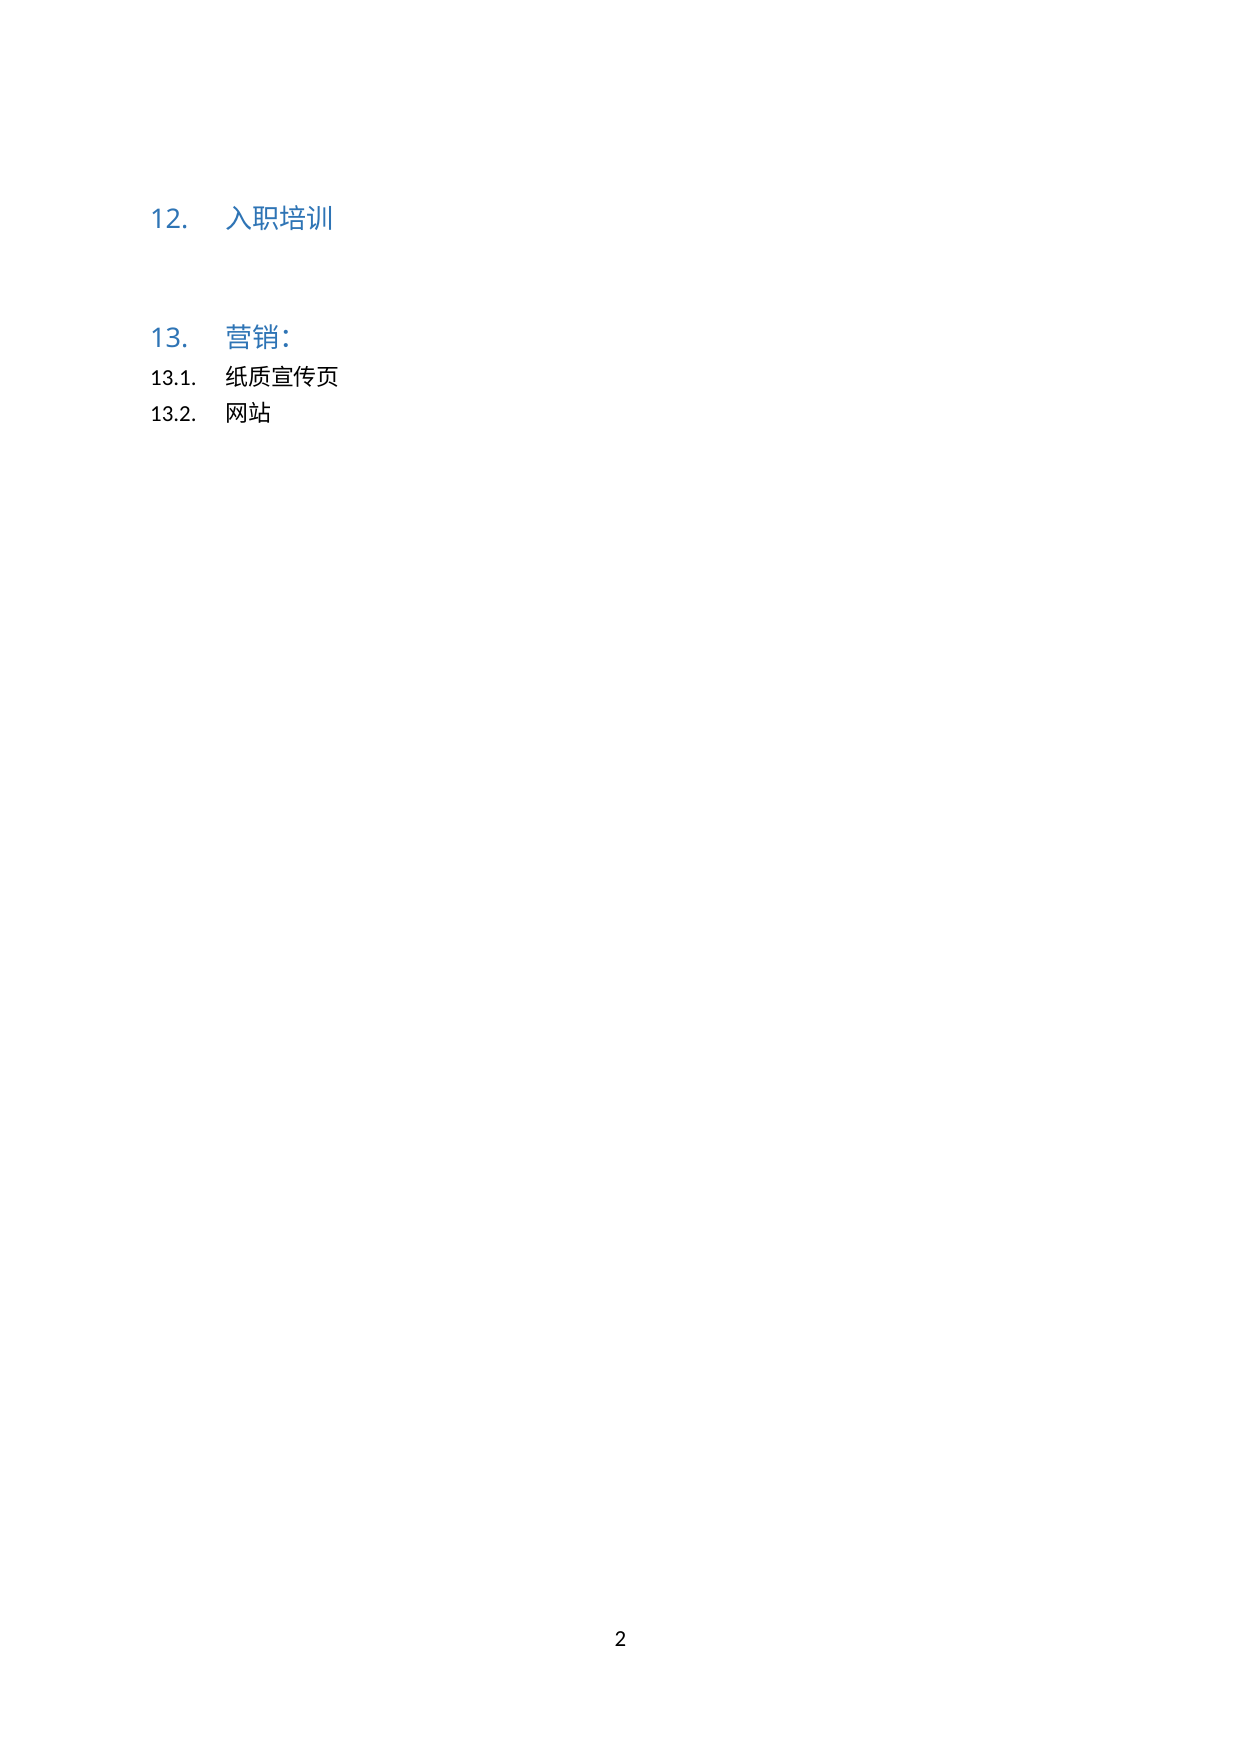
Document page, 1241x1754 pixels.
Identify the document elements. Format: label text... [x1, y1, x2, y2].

list 网站 [150, 395, 1090, 428]
list 纸质宣传页 [150, 359, 1090, 392]
subtitle 入职培训 [150, 197, 1090, 236]
subtitle 营销： [150, 316, 1090, 356]
